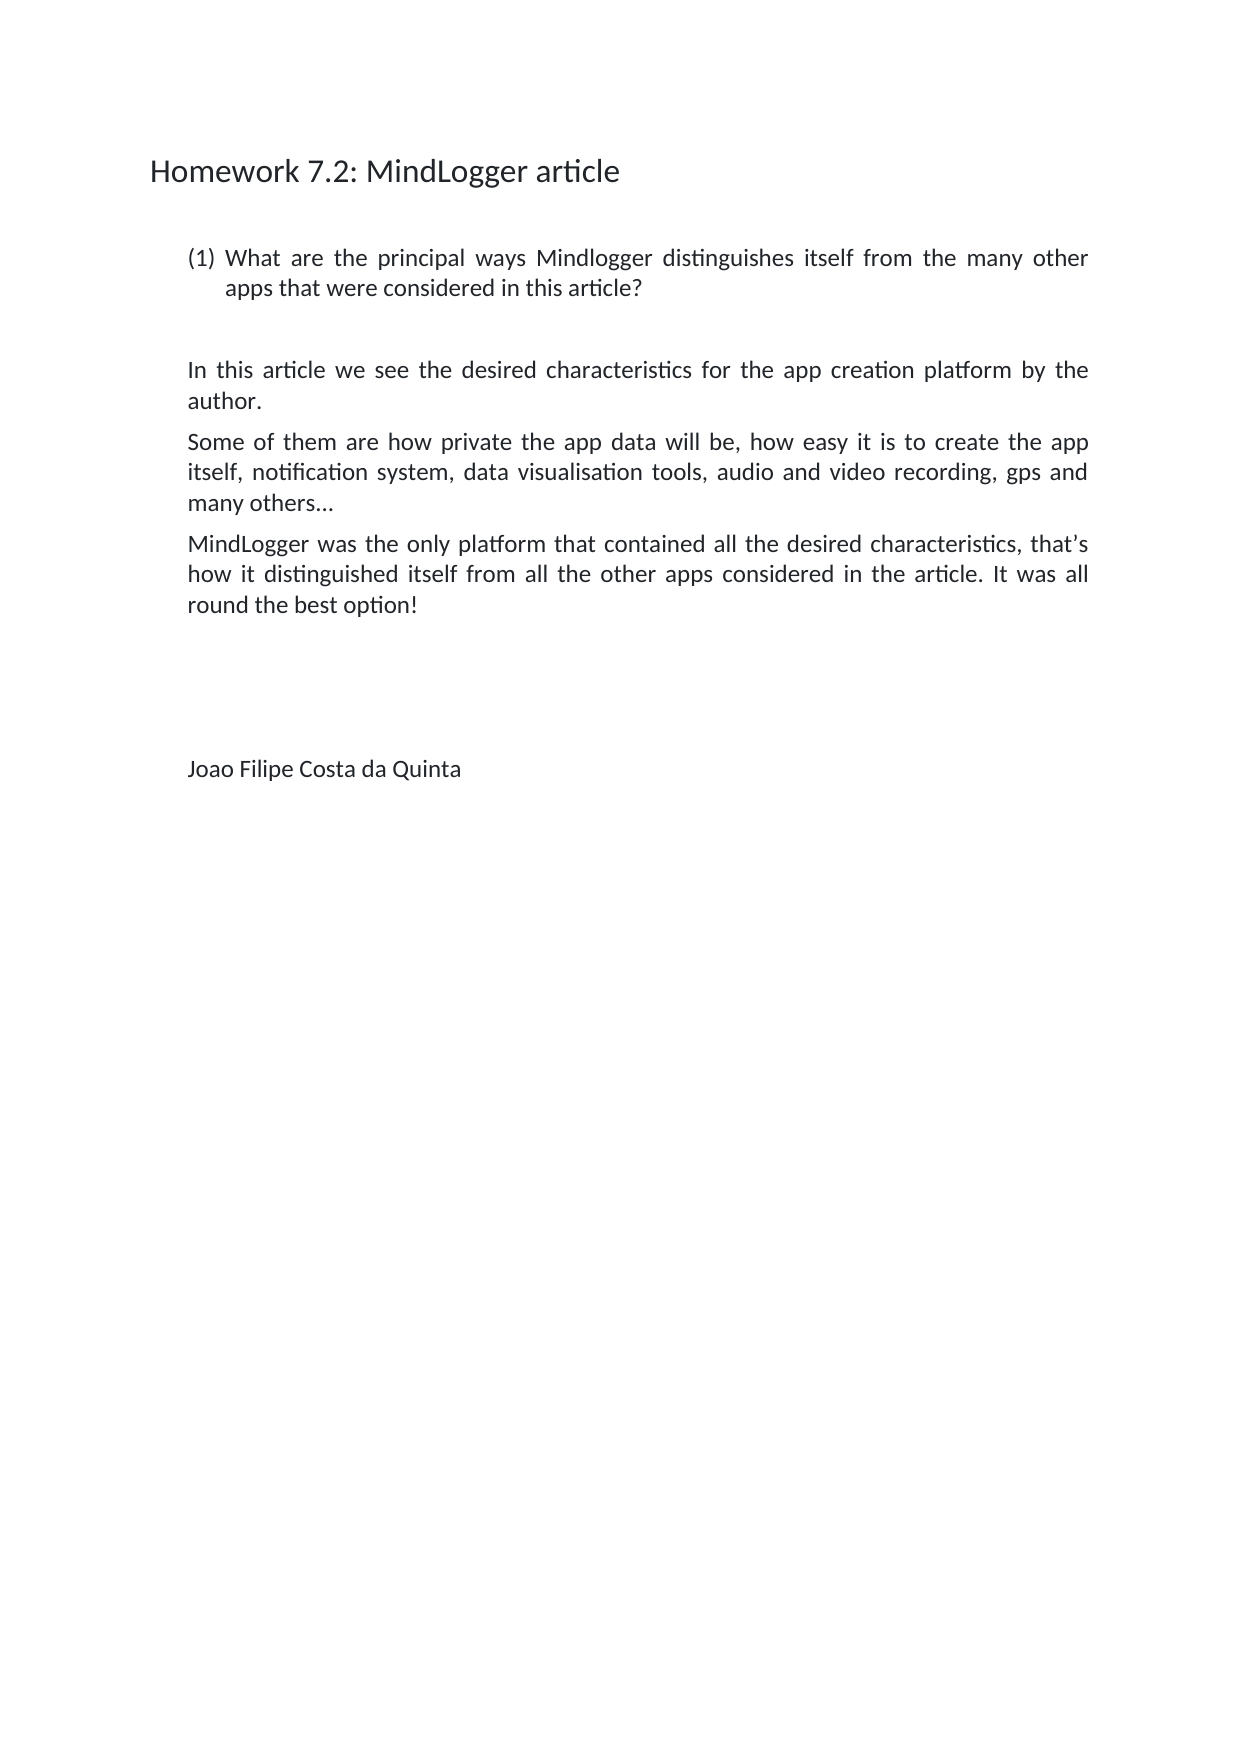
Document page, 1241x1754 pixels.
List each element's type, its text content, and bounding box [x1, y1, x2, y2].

subtitle Some of them are how private the app data will be, how easy it is to create the app itself, notification system, data visualisation tools, audio and video recording, gps and many others... [187, 426, 1090, 517]
subtitle Homework 7.2: MindLogger article [150, 150, 1090, 191]
list What are the principal ways Mindlogger distinguishes itself from the many other apps that were considered in this article? [187, 242, 1090, 303]
subtitle MindLogger was the only platform that contained all the desired characteristics, that’s how it distinguished itself from all the other apps considered in the article. It was all round the best option! [187, 528, 1090, 619]
subtitle Joao Filipe Costa da Quinta [187, 753, 1090, 783]
subtitle In this article we see the desired characteristics for the app creation platform by the author. [187, 354, 1090, 416]
